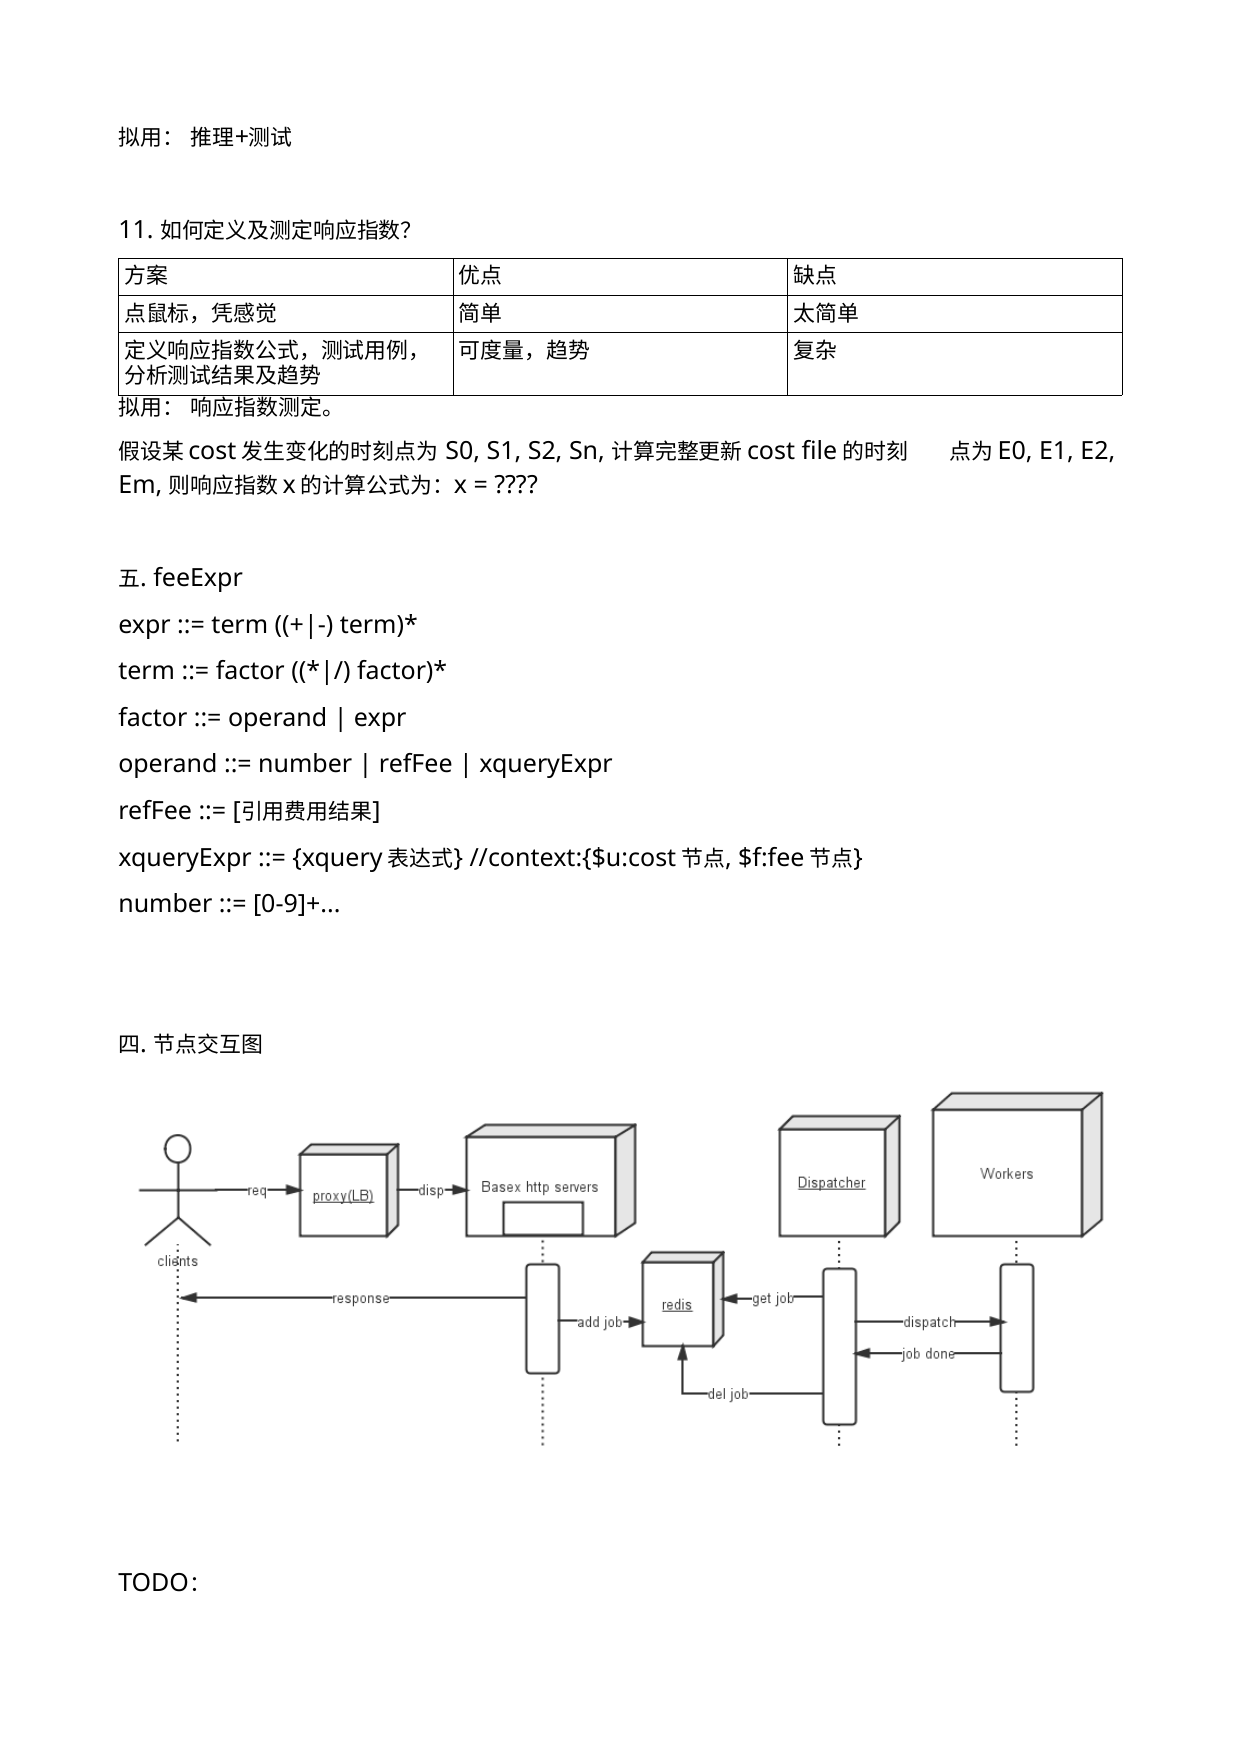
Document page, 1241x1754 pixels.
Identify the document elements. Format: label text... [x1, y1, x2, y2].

text term ::= factor ((*|/) factor)* [118, 653, 1122, 687]
text expr ::= term ((+|-) term)* [118, 606, 1122, 641]
table_cell 简单 [454, 296, 787, 332]
table_cell 定义响应指数公式，测试用例，分析测试结果及趋势 [119, 333, 453, 394]
text 拟用： 推理+测试 [118, 118, 1122, 152]
text 拟用： 响应指数测定。 [118, 396, 1122, 420]
text 五. feeExpr [118, 560, 1122, 594]
text xqueryExpr ::= {xquery表达式} //context:{$u:cost节点, $f:fee节点} [118, 839, 1122, 873]
text TODO： [118, 1565, 1122, 1599]
table_header 优点 [454, 259, 787, 295]
picture [118, 1072, 1123, 1472]
text factor ::= operand | expr [118, 699, 1122, 734]
table_cell 可度量，趋势 [454, 333, 787, 394]
table_header 方案 [119, 259, 453, 295]
text 11. 如何定义及测定响应指数？ [118, 211, 1122, 245]
text number ::= [0-9]+... [118, 886, 1122, 920]
text 假设某cost发生变化的时刻点为 S0, S1, S2, Sn, 计算完整更新cost file的时刻 点为E0, E1, E2, Em, 则响应指数x的计算公式为：x = ???? [118, 433, 1122, 501]
table_header 缺点 [788, 259, 1122, 295]
table_cell 复杂 [788, 333, 1122, 394]
text refFee ::= [引用费用结果] [118, 793, 1122, 827]
text operand ::= number | refFee | xqueryExpr [118, 746, 1122, 780]
table_cell 太简单 [788, 296, 1122, 332]
table_cell 点鼠标，凭感觉 [119, 296, 453, 332]
text 四. 节点交互图 [118, 1026, 1122, 1059]
